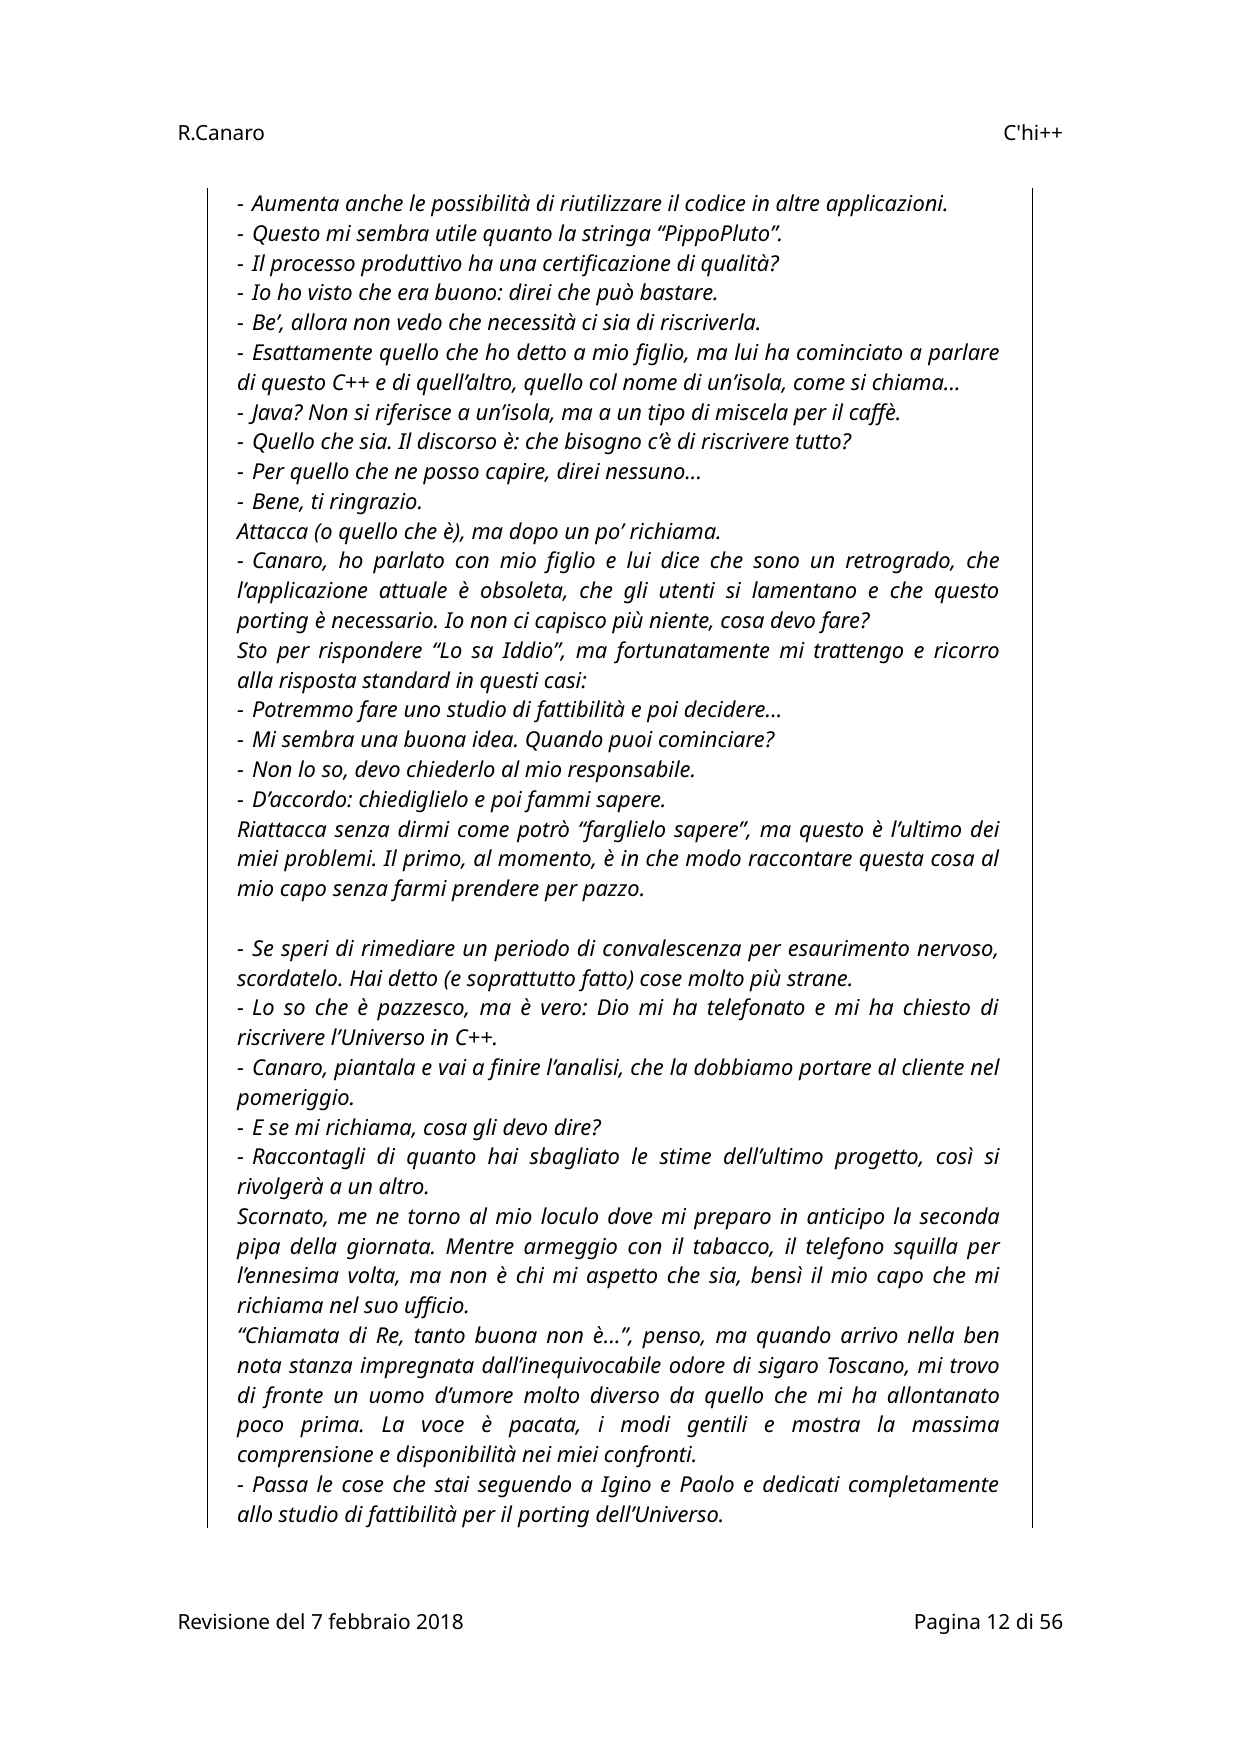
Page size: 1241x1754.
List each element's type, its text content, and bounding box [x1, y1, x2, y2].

text - Se speri di rimediare un periodo di convalescenza per esaurimento nervoso, scordatelo. Hai detto (e soprattutto fatto) cose molto più strane. [208, 933, 1032, 992]
text Riattacca senza dirmi come potrò “farglielo sapere”, ma questo è l’ultimo dei miei problemi. Il primo, al momento, è in che modo raccontare questa cosa al mio capo senza farmi prendere per pazzo. [208, 813, 1032, 903]
text - Bene, ti ringrazio. [208, 486, 1032, 516]
text - Questo mi sembra utile quanto la stringa “PippoPluto”. [208, 218, 1032, 247]
text - Esattamente quello che ho detto a mio figlio, ma lui ha cominciato a parlare di questo C++ e di quell’altro, quello col nome di un’isola, come si chiama... [208, 337, 1032, 396]
text Attacca (o quello che è), ma dopo un po’ richiama. [208, 516, 1032, 545]
text - Per quello che ne posso capire, direi nessuno... [208, 456, 1032, 486]
text - Potremmo fare uno studio di fattibilità e poi decidere... [208, 694, 1032, 724]
text - Quello che sia. Il discorso è: che bisogno c’è di riscrivere tutto? [208, 426, 1032, 456]
text - Canaro, piantala e vai a finire l’analisi, che la dobbiamo portare al cliente nel pomeriggio. [208, 1052, 1032, 1111]
text - Lo so che è pazzesco, ma è vero: Dio mi ha telefonato e mi ha chiesto di riscrivere l’Universo in C++. [208, 992, 1032, 1052]
text - Be’, allora non vedo che necessità ci sia di riscriverla. [208, 307, 1032, 337]
text - Aumenta anche le possibilità di riutilizzare il codice in altre applicazioni. [208, 188, 1032, 218]
text “Chiamata di Re, tanto buona non è...”, penso, ma quando arrivo nella ben nota stanza impregnata dall’inequivocabile odore di sigaro Toscano, mi trovo di fronte un uomo d’umore molto diverso da quello che mi ha allontanato poco prima. La voce è pacata, i modi gentili e mostra la massima comprensione e disponibilità nei miei confronti. [208, 1320, 1032, 1469]
text - Raccontagli di quanto hai sbagliato le stime dell’ultimo progetto, così si rivolgerà a un altro. [208, 1141, 1032, 1201]
text - E se mi richiama, cosa gli devo dire? [208, 1111, 1032, 1141]
text - D’accordo: chiediglielo e poi fammi sapere. [208, 784, 1032, 813]
text - Mi sembra una buona idea. Quando puoi cominciare? [208, 724, 1032, 754]
text - Io ho visto che era buono: direi che può bastare. [208, 277, 1032, 307]
text Scornato, me ne torno al mio loculo dove mi preparo in anticipo la seconda pipa della giornata. Mentre armeggio con il tabacco, il telefono squilla per l’ennesima volta, ma non è chi mi aspetto che sia, bensì il mio capo che mi richiama nel suo ufficio. [208, 1201, 1032, 1320]
text - Il processo produttivo ha una certificazione di qualità? [208, 247, 1032, 277]
text - Canaro, ho parlato con mio figlio e lui dice che sono un retrogrado, che l’applicazione attuale è obsoleta, che gli utenti si lamentano e che questo porting è necessario. Io non ci capisco più niente, cosa devo fare? [208, 545, 1032, 635]
text - Passa le cose che stai seguendo a Igino e Paolo e dedicati completamente allo studio di fattibilità per il porting dell’Universo. [208, 1469, 1032, 1528]
text - Java? Non si riferisce a un’isola, ma a un tipo di miscela per il caffè. [208, 396, 1032, 426]
text Sto per rispondere “Lo sa Iddio”, ma fortunatamente mi trattengo e ricorro alla risposta standard in questi casi: [208, 635, 1032, 694]
text - Non lo so, devo chiederlo al mio responsabile. [208, 754, 1032, 784]
